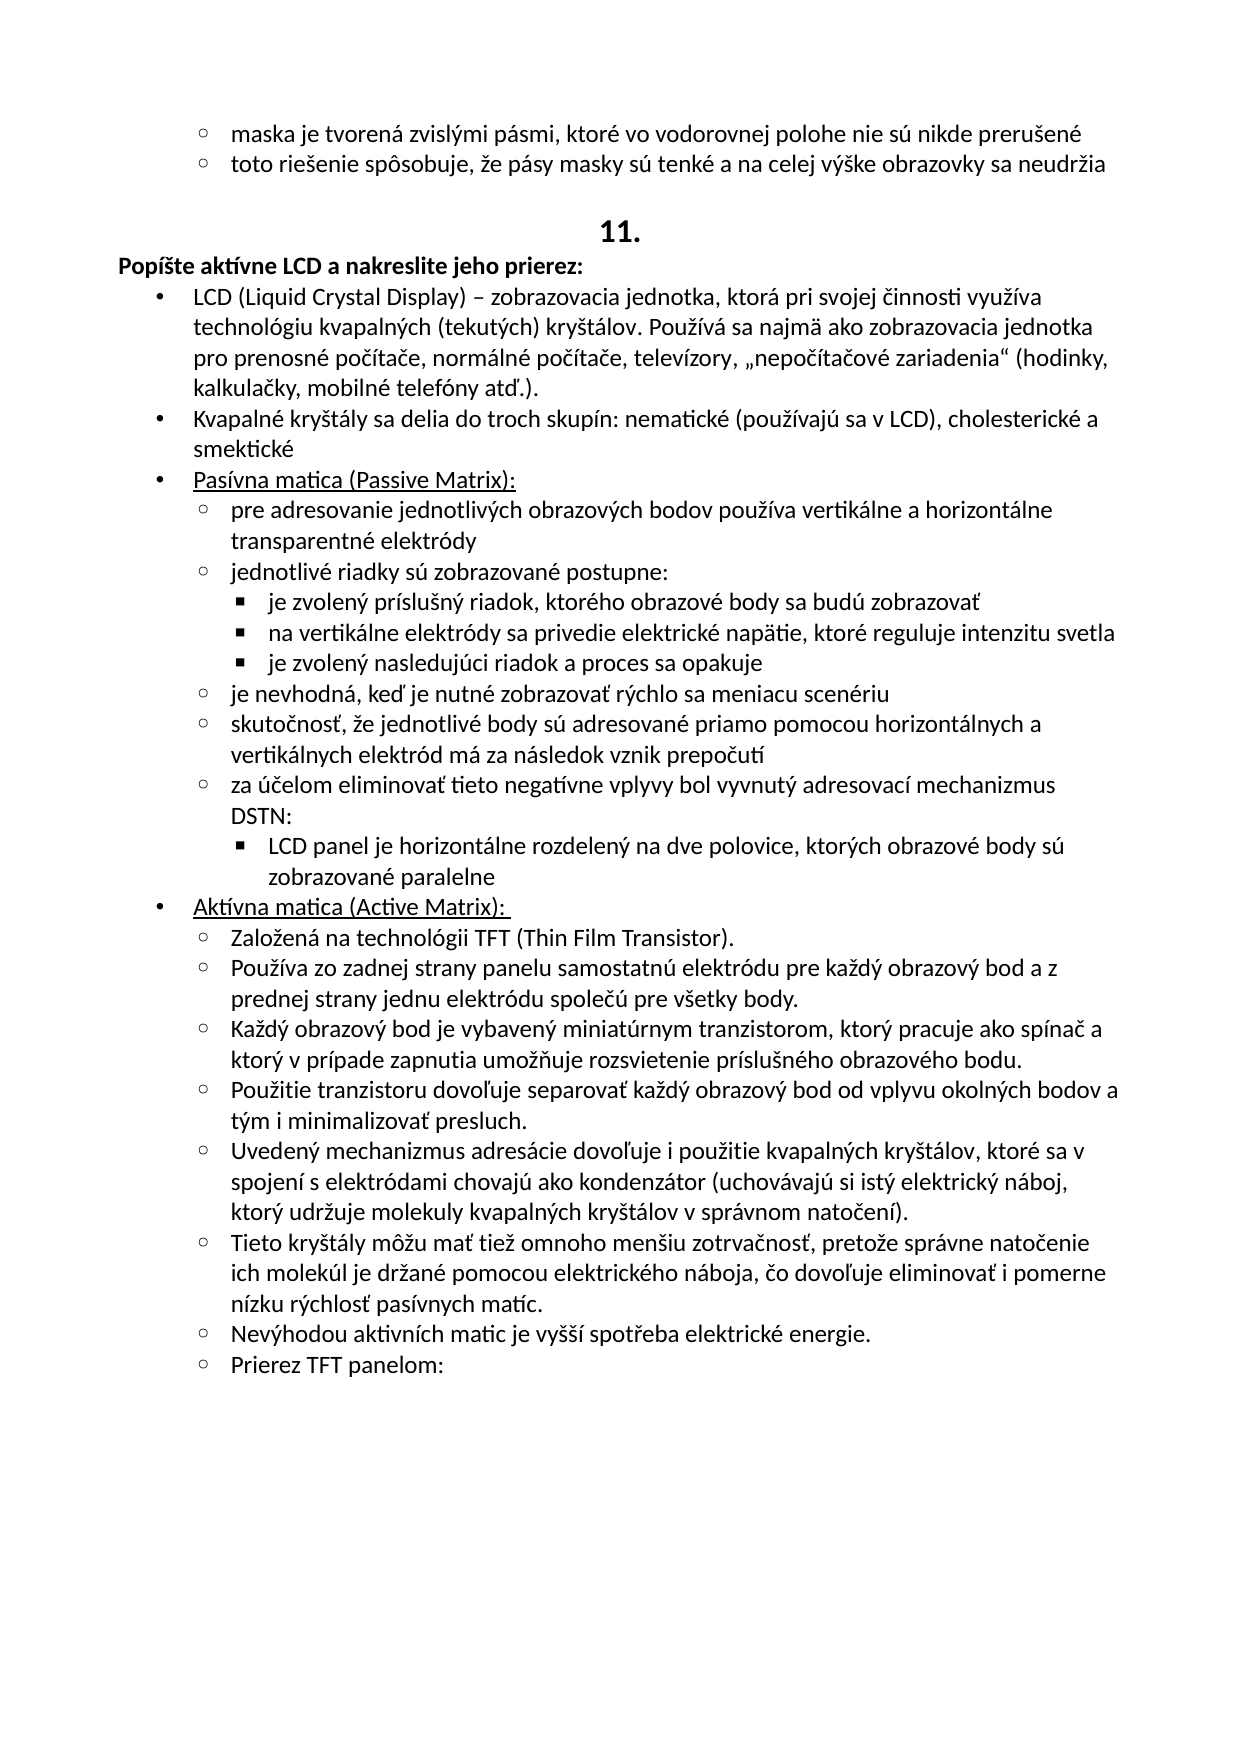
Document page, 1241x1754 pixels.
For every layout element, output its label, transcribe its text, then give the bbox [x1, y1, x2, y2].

list toto riešenie spôsobuje, že pásy masky sú tenké a na celej výške obrazovky sa neudržia [193, 149, 1122, 179]
list Prierez TFT panelom: [193, 1349, 1122, 1380]
list je zvolený príslušný riadok, ktorého obrazové body sa budú zobrazovať [231, 586, 1122, 617]
list Tieto kryštály môžu mať tiež omnoho menšiu zotrvačnosť, pretože správne natočenie ich molekúl je držané pomocou elektrického náboja, čo dovoľuje eliminovať i pomerne nízku rýchlosť pasívnych matíc. [193, 1227, 1122, 1319]
list skutočnosť, že jednotlivé body sú adresované priamo pomocou horizontálnych a vertikálnych elektród má za následok vznik prepočutí [193, 708, 1122, 769]
list je nevhodná, keď je nutné zobrazovať rýchlo sa meniacu scenériu [193, 678, 1122, 708]
list LCD panel je horizontálne rozdelený na dve polovice, ktorých obrazové body sú zobrazované paralelne [231, 830, 1122, 891]
list Založená na technológii TFT (Thin Film Transistor). [193, 922, 1122, 952]
text 11. [118, 210, 1122, 250]
list Pasívna matica (Passive Matrix): [156, 464, 1122, 494]
list Používa zo zadnej strany panelu samostatnú elektródu pre každý obrazový bod a z prednej strany jednu elektródu společú pre všetky body. [193, 952, 1122, 1013]
list Každý obrazový bod je vybavený miniatúrnym tranzistorom, ktorý pracuje ako spínač a ktorý v prípade zapnutia umožňuje rozsvietenie príslušného obrazového bodu. [193, 1013, 1122, 1074]
list Nevýhodou aktivních matic je vyšší spotřeba elektrické energie. [193, 1319, 1122, 1349]
text Popíšte aktívne LCD a nakreslite jeho prierez: [118, 250, 1122, 281]
list na vertikálne elektródy sa privedie elektrické napätie, ktoré reguluje intenzitu svetla [231, 617, 1122, 647]
list Aktívna matica (Active Matrix): [156, 891, 1122, 922]
list LCD (Liquid Crystal Display) – zobrazovacia jednotka, ktorá pri svojej činnosti využíva technológiu kvapalných (tekutých) kryštálov. Používá sa najmä ako zobrazovacia jednotka pro prenosné počítače, normálné počítače, televízory, „nepočítačové zariadenia“ (hodinky, kalkulačky, mobilné telefóny atď.). [156, 281, 1122, 403]
list maska je tvorená zvislými pásmi, ktoré vo vodorovnej polohe nie sú nikde prerušené [193, 118, 1122, 149]
list pre adresovanie jednotlivých obrazových bodov používa vertikálne a horizontálne transparentné elektródy [193, 494, 1122, 556]
list jednotlivé riadky sú zobrazované postupne: [193, 556, 1122, 586]
list je zvolený nasledujúci riadok a proces sa opakuje [231, 647, 1122, 678]
list Použitie tranzistoru dovoľuje separovať každý obrazový bod od vplyvu okolných bodov a tým i minimalizovať presluch. [193, 1074, 1122, 1136]
list za účelom eliminovať tieto negatívne vplyvy bol vyvnutý adresovací mechanizmus DSTN: [193, 769, 1122, 830]
list Kvapalné kryštály sa delia do troch skupín: nematické (používajú sa v LCD), cholesterické a smektické [156, 403, 1122, 464]
list Uvedený mechanizmus adresácie dovoľuje i použitie kvapalných kryštálov, ktoré sa v spojení s elektródami chovajú ako kondenzátor (uchovávajú si istý elektrický náboj, ktorý udržuje molekuly kvapalných kryštálov v správnom natočení). [193, 1136, 1122, 1227]
